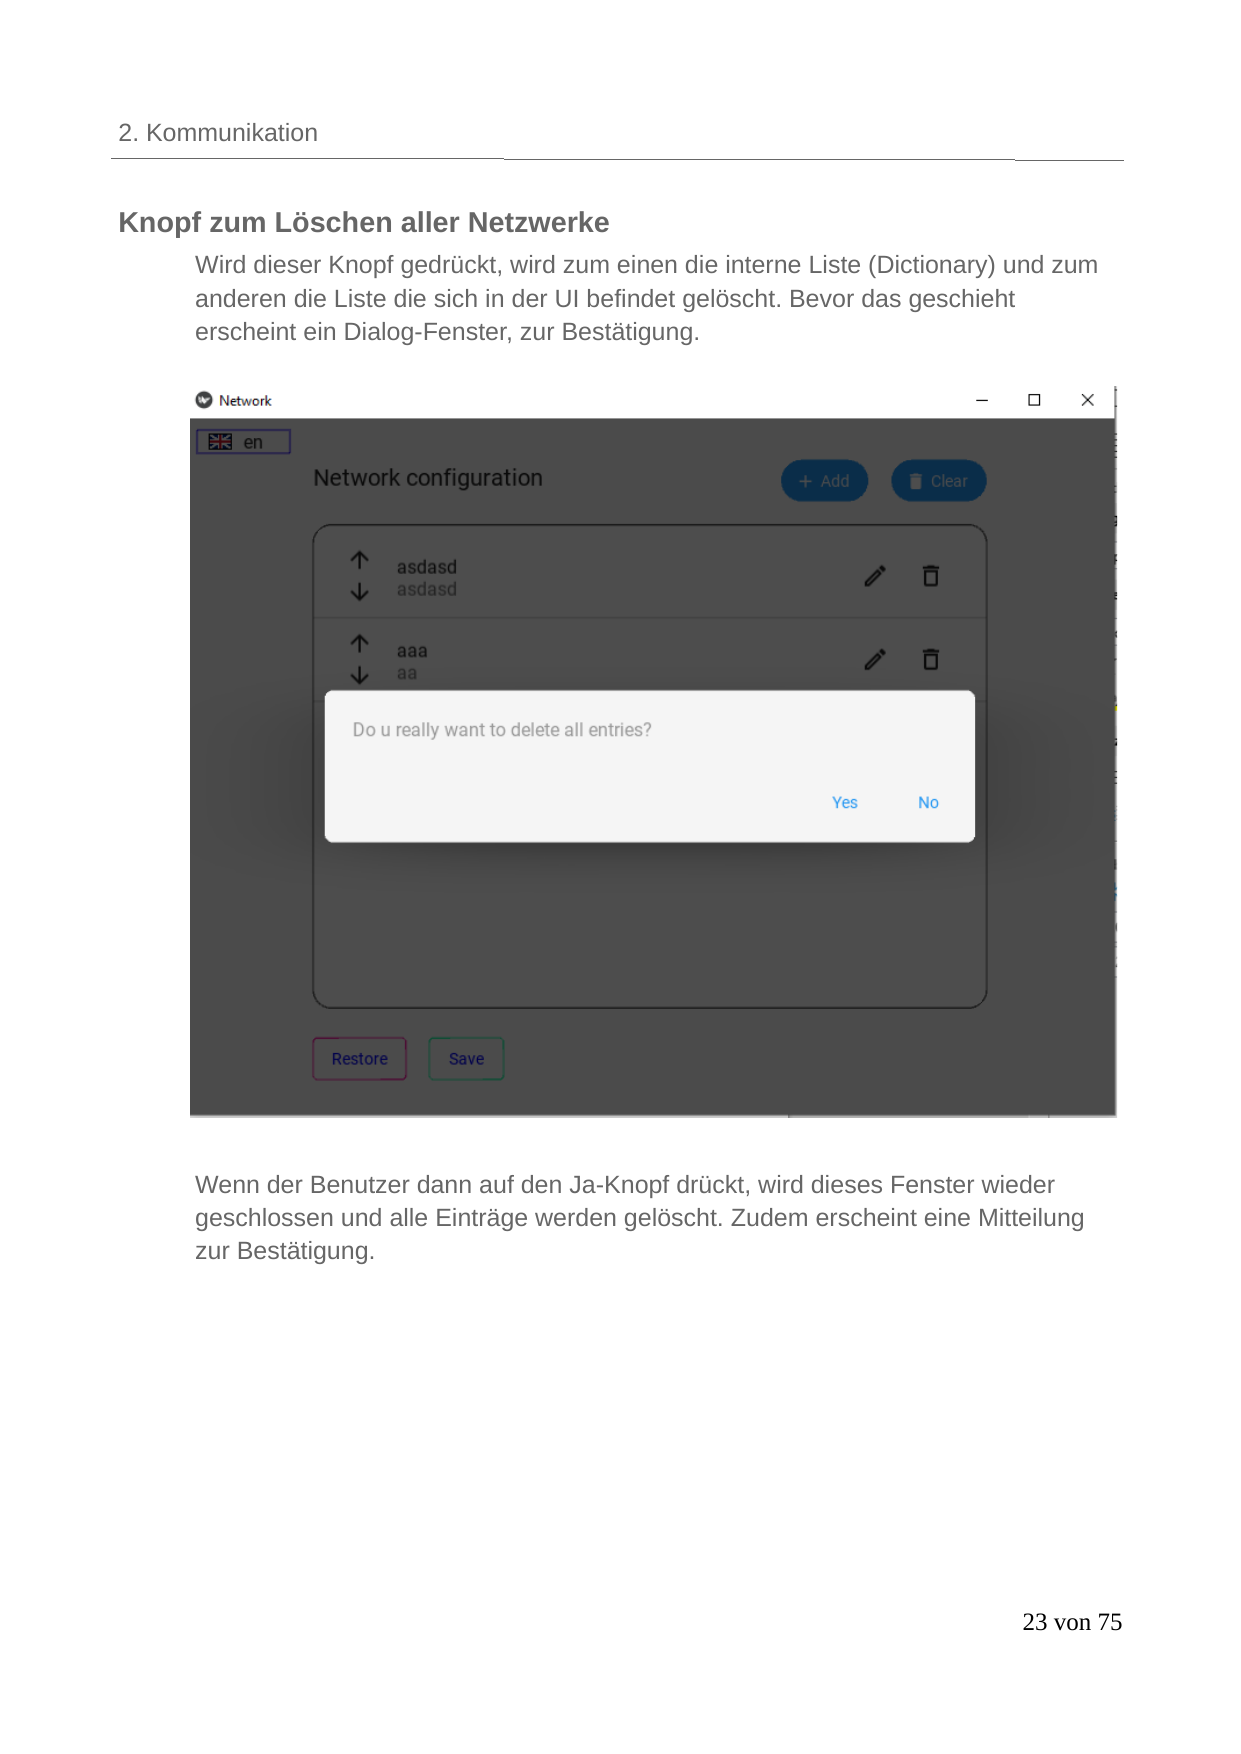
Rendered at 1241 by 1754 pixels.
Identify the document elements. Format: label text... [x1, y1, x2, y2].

text Wenn der Benutzer dann auf den Ja-Knopf drückt, wird dieses Fenster wieder geschlossen und alle Einträge werden gelöscht. Zudem erscheint eine Mitteilung zur Bestätigung. [195, 1170, 1122, 1265]
text 2. Kommunikation [118, 118, 1122, 147]
subtitle Knopf zum Löschen aller Netzwerke [118, 205, 1122, 238]
picture [190, 386, 1118, 1118]
text Wird dieser Knopf gedrückt, wird zum einen die interne Liste (Dictionary) und zum anderen die Liste die sich in der UI befindet gelöscht. Bevor das geschieht erscheint ein Dialog-Fenster, zur Bestätigung. [195, 251, 1122, 345]
